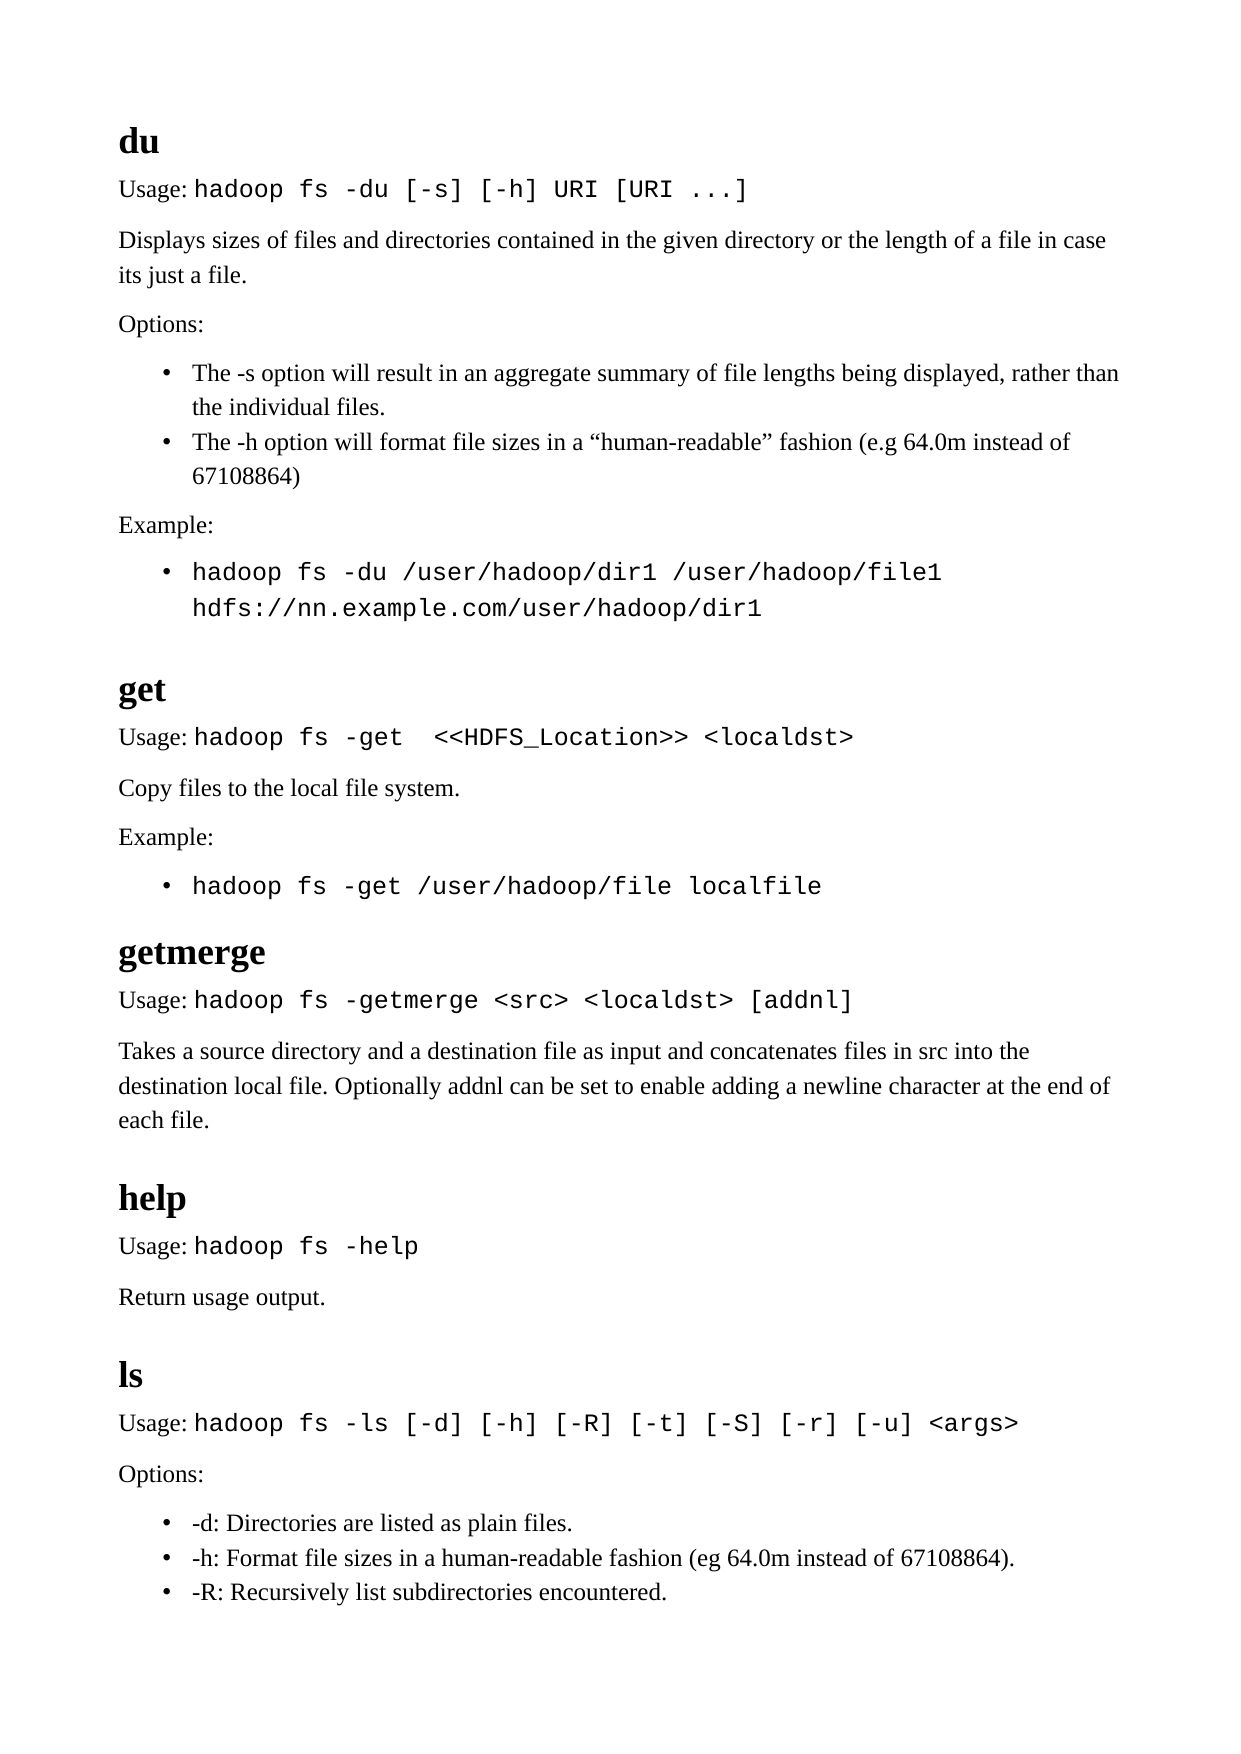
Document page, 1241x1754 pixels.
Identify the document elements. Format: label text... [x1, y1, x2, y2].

list hadoop fs -get /user/hadoop/file localfile [162, 871, 1122, 902]
text Options: [118, 309, 1122, 338]
subtitle ls [118, 1352, 1122, 1395]
list hadoop fs -du /user/hadoop/dir1 /user/hadoop/file1 hdfs://nn.example.com/user/hadoop/dir1 [162, 559, 1122, 624]
subtitle du [118, 118, 1122, 161]
list -d: Directories are listed as plain files. [162, 1508, 1122, 1537]
list -R: Recursively list subdirectories encountered. [162, 1577, 1122, 1606]
text Usage: hadoop fs -ls [-d] [-h] [-R] [-t] [-S] [-r] [-u] <args> [118, 1408, 1122, 1439]
list The -s option will result in an aggregate summary of file lengths being displayed, rather than the individual files. [162, 358, 1122, 421]
text Example: [118, 822, 1122, 851]
subtitle get [118, 666, 1122, 709]
subtitle help [118, 1175, 1122, 1218]
text Usage: hadoop fs -getmerge <src> <localdst> [addnl] [118, 985, 1122, 1016]
text Usage: hadoop fs -get <<HDFS_Location>> <localdst> [118, 722, 1122, 752]
list The -h option will format file sizes in a “human-readable” fashion (e.g 64.0m instead of 67108864) [162, 427, 1122, 490]
text Copy files to the local file system. [118, 773, 1122, 802]
text Options: [118, 1459, 1122, 1488]
text Return usage output. [118, 1282, 1122, 1311]
subtitle getmerge [118, 929, 1122, 972]
text Example: [118, 510, 1122, 539]
text Usage: hadoop fs -help [118, 1231, 1122, 1262]
text Takes a source directory and a destination file as input and concatenates files in src into the destination local file. Optionally addnl can be set to enable adding a newline character at the end of each file. [118, 1036, 1122, 1134]
list -h: Format file sizes in a human-readable fashion (eg 64.0m instead of 67108864). [162, 1543, 1122, 1572]
text Displays sizes of files and directories contained in the given directory or the length of a file in case its just a file. [118, 225, 1122, 288]
text Usage: hadoop fs -du [-s] [-h] URI [URI ...] [118, 174, 1122, 204]
